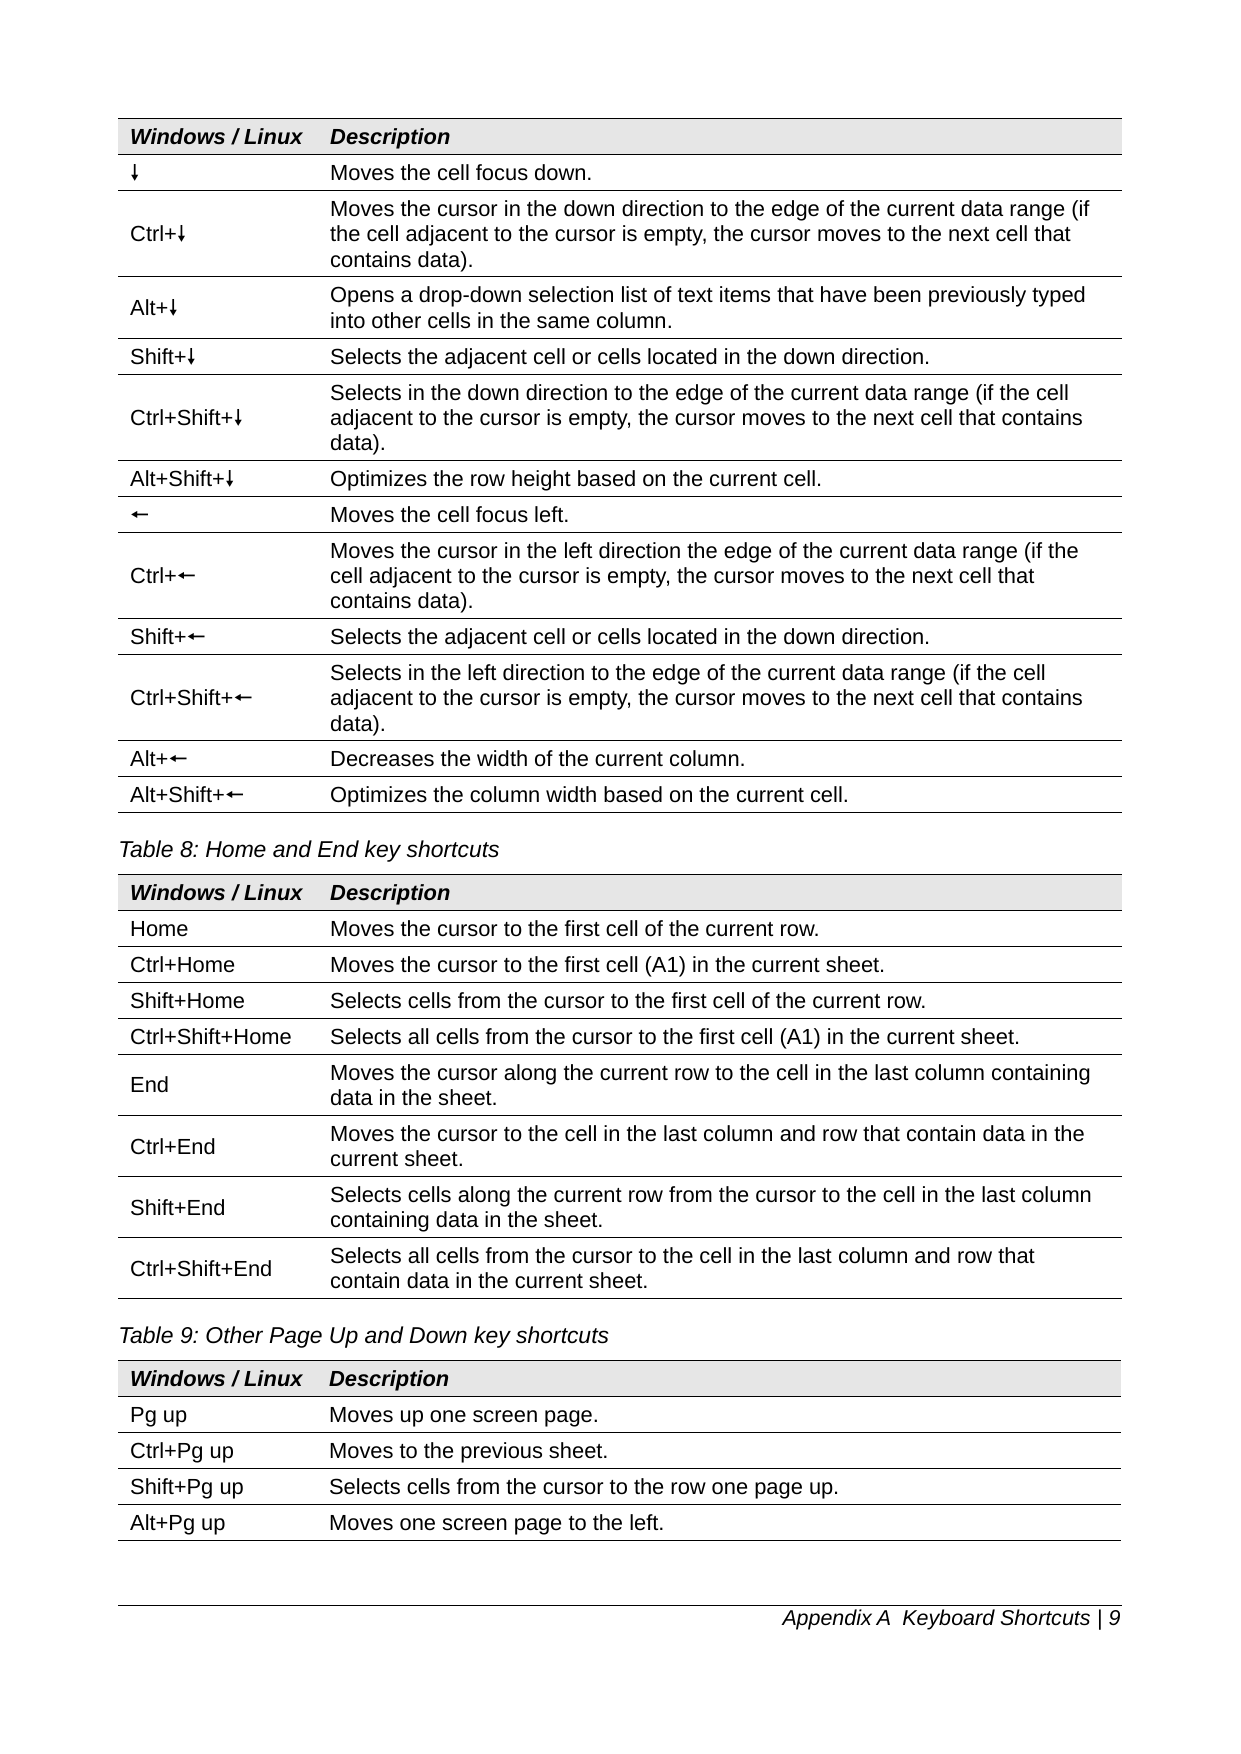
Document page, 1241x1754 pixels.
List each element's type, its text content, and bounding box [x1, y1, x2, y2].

table_cell Optimizes the column width based on the current cell. [318, 777, 1122, 812]
text Table 8: Home and End key shortcuts [118, 836, 1122, 862]
table_cell Ctrl+Shift+🠗 [118, 375, 318, 460]
table_cell Selects in the left direction to the edge of the current data range (if the cell adjacent to the cursor is empty, the cursor moves to the next cell that contains data). [318, 655, 1122, 740]
table_header Description [318, 119, 1122, 154]
table_cell Alt+🠔 [118, 741, 318, 776]
table_cell Moves the cursor to the first cell (A1) in the current sheet. [318, 947, 1122, 982]
table_cell Home [118, 911, 318, 946]
table_cell Selects all cells from the cursor to the cell in the last column and row that contain data in the current sheet. [318, 1238, 1122, 1298]
table_cell Ctrl+Shift+Home [118, 1019, 318, 1054]
table_cell Ctrl+🠗 [118, 191, 318, 276]
table_cell Moves the cell focus down. [318, 155, 1122, 190]
table_header Windows / Linux [118, 1361, 317, 1396]
table_cell Moves up one screen page. [317, 1397, 1121, 1432]
table_cell Selects cells from the cursor to the first cell of the current row. [318, 983, 1122, 1018]
table_cell Moves the cursor to the cell in the last column and row that contain data in the current sheet. [318, 1116, 1122, 1176]
table_header Description [317, 1361, 1121, 1396]
table_cell Ctrl+🠔 [118, 533, 318, 618]
table_cell Selects the adjacent cell or cells located in the down direction. [318, 619, 1122, 654]
table_cell Moves to the previous sheet. [317, 1433, 1121, 1468]
text Table 9: Other Page Up and Down key shortcuts [118, 1322, 1122, 1348]
table_cell Alt+Shift+🠔 [118, 777, 318, 812]
table_cell Optimizes the row height based on the current cell. [318, 461, 1122, 496]
table_cell Moves the cursor in the down direction to the edge of the current data range (if the cell adjacent to the cursor is empty, the cursor moves to the next cell that contains data). [318, 191, 1122, 276]
table_cell Ctrl+End [118, 1116, 318, 1176]
table_cell Alt+Shift+🠗 [118, 461, 318, 496]
table_header Description [318, 875, 1122, 910]
table_cell Selects cells along the current row from the cursor to the cell in the last column containing data in the sheet. [318, 1177, 1122, 1237]
table_cell Selects the adjacent cell or cells located in the down direction. [318, 339, 1122, 373]
table_cell Shift+Pg up [118, 1469, 317, 1504]
table_cell Shift+🠗 [118, 339, 318, 373]
table_cell Ctrl+Home [118, 947, 318, 982]
table_cell Shift+End [118, 1177, 318, 1237]
table_cell Selects cells from the cursor to the row one page up. [317, 1469, 1121, 1504]
table_cell Moves the cell focus left. [318, 497, 1122, 532]
table_cell End [118, 1055, 318, 1115]
table_header Windows / Linux [118, 119, 318, 154]
table_cell Shift+🠔 [118, 619, 318, 654]
table_cell Moves the cursor along the current row to the cell in the last column containing data in the sheet. [318, 1055, 1122, 1115]
table_cell Selects all cells from the cursor to the first cell (A1) in the current sheet. [318, 1019, 1122, 1054]
table_cell Moves the cursor to the first cell of the current row. [318, 911, 1122, 946]
table_cell Decreases the width of the current column. [318, 741, 1122, 776]
table_cell Ctrl+Shift+End [118, 1238, 318, 1298]
table_cell Opens a drop-down selection list of text items that have been previously typed into other cells in the same column. [318, 277, 1122, 337]
table_header Windows / Linux [118, 875, 318, 910]
table_cell Alt+🠗 [118, 277, 318, 337]
table_cell Pg up [118, 1397, 317, 1432]
table_cell Ctrl+Shift+🠔 [118, 655, 318, 740]
table_cell Ctrl+Pg up [118, 1433, 317, 1468]
table_cell Moves the cursor in the left direction the edge of the current data range (if the cell adjacent to the cursor is empty, the cursor moves to the next cell that contains data). [318, 533, 1122, 618]
table_cell Alt+Pg up [118, 1505, 317, 1540]
table_cell Shift+Home [118, 983, 318, 1018]
table_cell Moves one screen page to the left. [317, 1505, 1121, 1540]
table_cell Selects in the down direction to the edge of the current data range (if the cell adjacent to the cursor is empty, the cursor moves to the next cell that contains data). [318, 375, 1122, 460]
table_cell 🠗 [118, 155, 318, 190]
table_cell 🠔 [118, 497, 318, 532]
